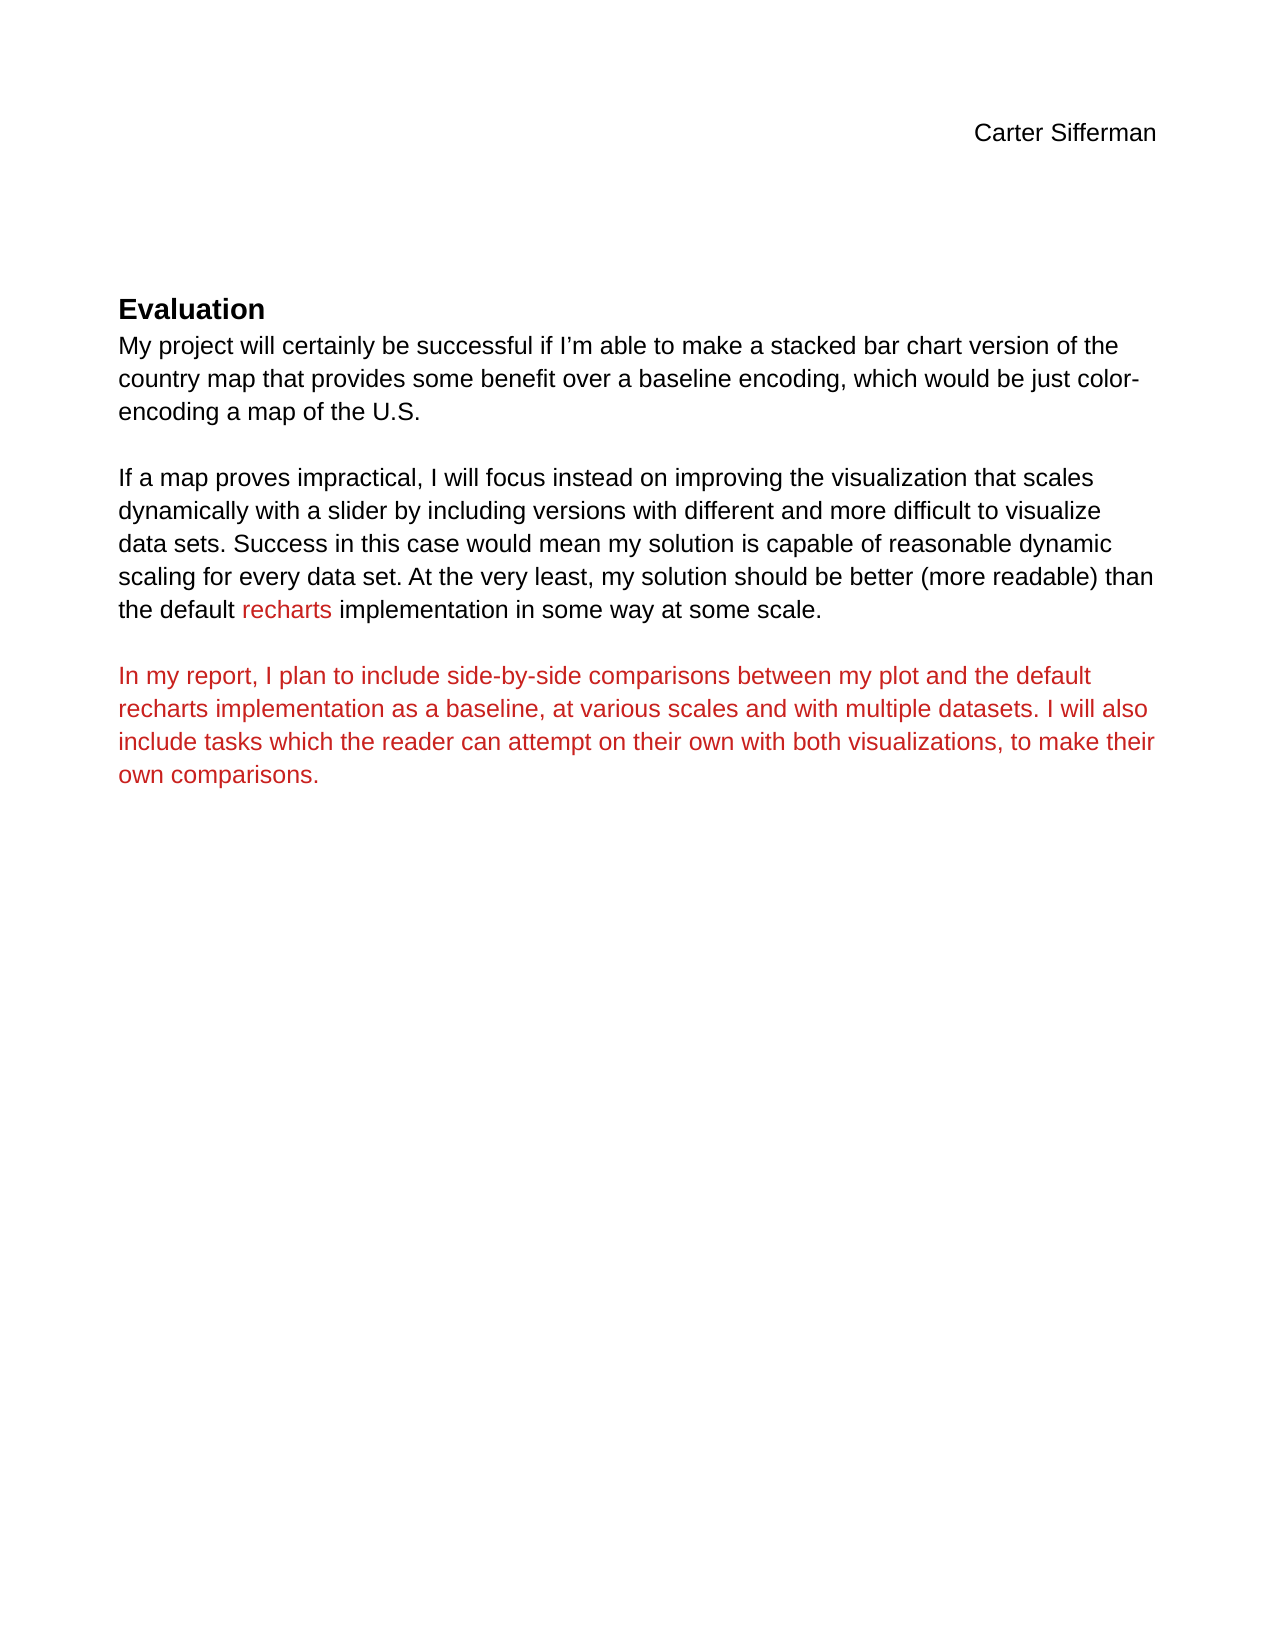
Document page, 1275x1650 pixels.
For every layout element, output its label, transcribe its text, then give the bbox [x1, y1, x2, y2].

text Evaluation [118, 292, 1157, 326]
text In my report, I plan to include side-by-side comparisons between my plot and the default recharts implementation as a baseline, at various scales and with multiple datasets. I will also include tasks which the reader can attempt on their own with both visualizations, to make their own comparisons. [118, 661, 1157, 789]
text If a map proves impractical, I will focus instead on improving the visualization that scales dynamically with a slider by including versions with different and more difficult to visualize data sets. Success in this case would mean my solution is capable of reasonable dynamic scaling for every data set. At the very least, my solution should be better (more readable) than the default recharts implementation in some way at some scale. [118, 463, 1157, 623]
text My project will certainly be successful if I’m able to make a stacked bar chart version of the country map that provides some benefit over a baseline encoding, which would be just color-encoding a map of the U.S. [118, 331, 1157, 425]
